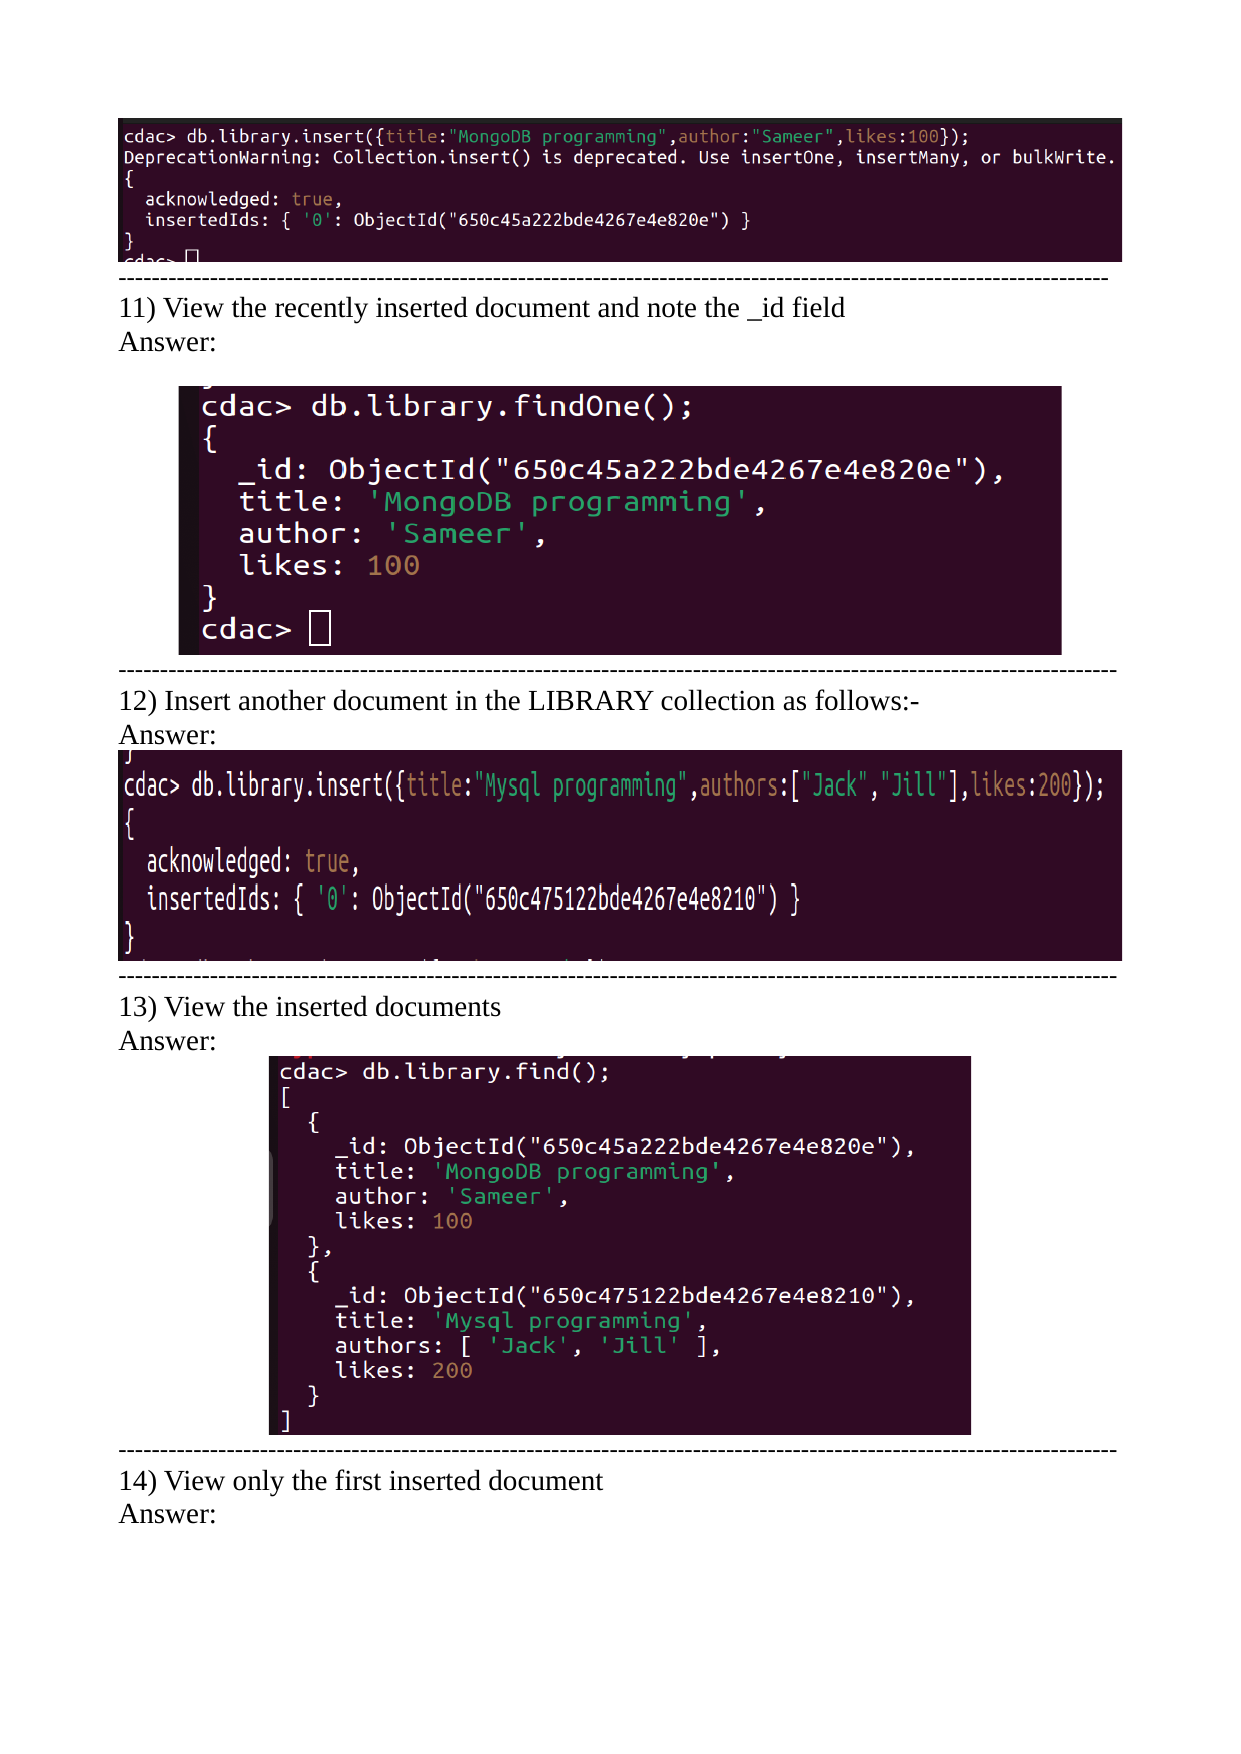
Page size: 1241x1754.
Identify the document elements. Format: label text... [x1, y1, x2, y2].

picture [178, 386, 1062, 655]
picture [118, 118, 1123, 262]
text ------------------------------------------------------------------------------------------------------------------------ [118, 386, 1122, 683]
text ----------------------------------------------------------------------------------------------------------------------- [118, 262, 1122, 291]
text 13) View the inserted documents [118, 989, 1122, 1023]
text Answer: [118, 324, 1122, 358]
text Answer: [118, 1023, 1122, 1056]
text 14) View only the first inserted document [118, 1463, 1122, 1496]
text ------------------------------------------------------------------------------------------------------------------------ [118, 961, 1122, 989]
picture [268, 1056, 972, 1435]
text Answer: [118, 1496, 1122, 1530]
text Answer: [118, 717, 1122, 750]
text ------------------------------------------------------------------------------------------------------------------------ [118, 1085, 1122, 1463]
text 12) Insert another document in the LIBRARY collection as follows:- [118, 683, 1122, 717]
text 11) View the recently inserted document and note the _id field [118, 291, 1122, 324]
picture [118, 750, 1123, 961]
